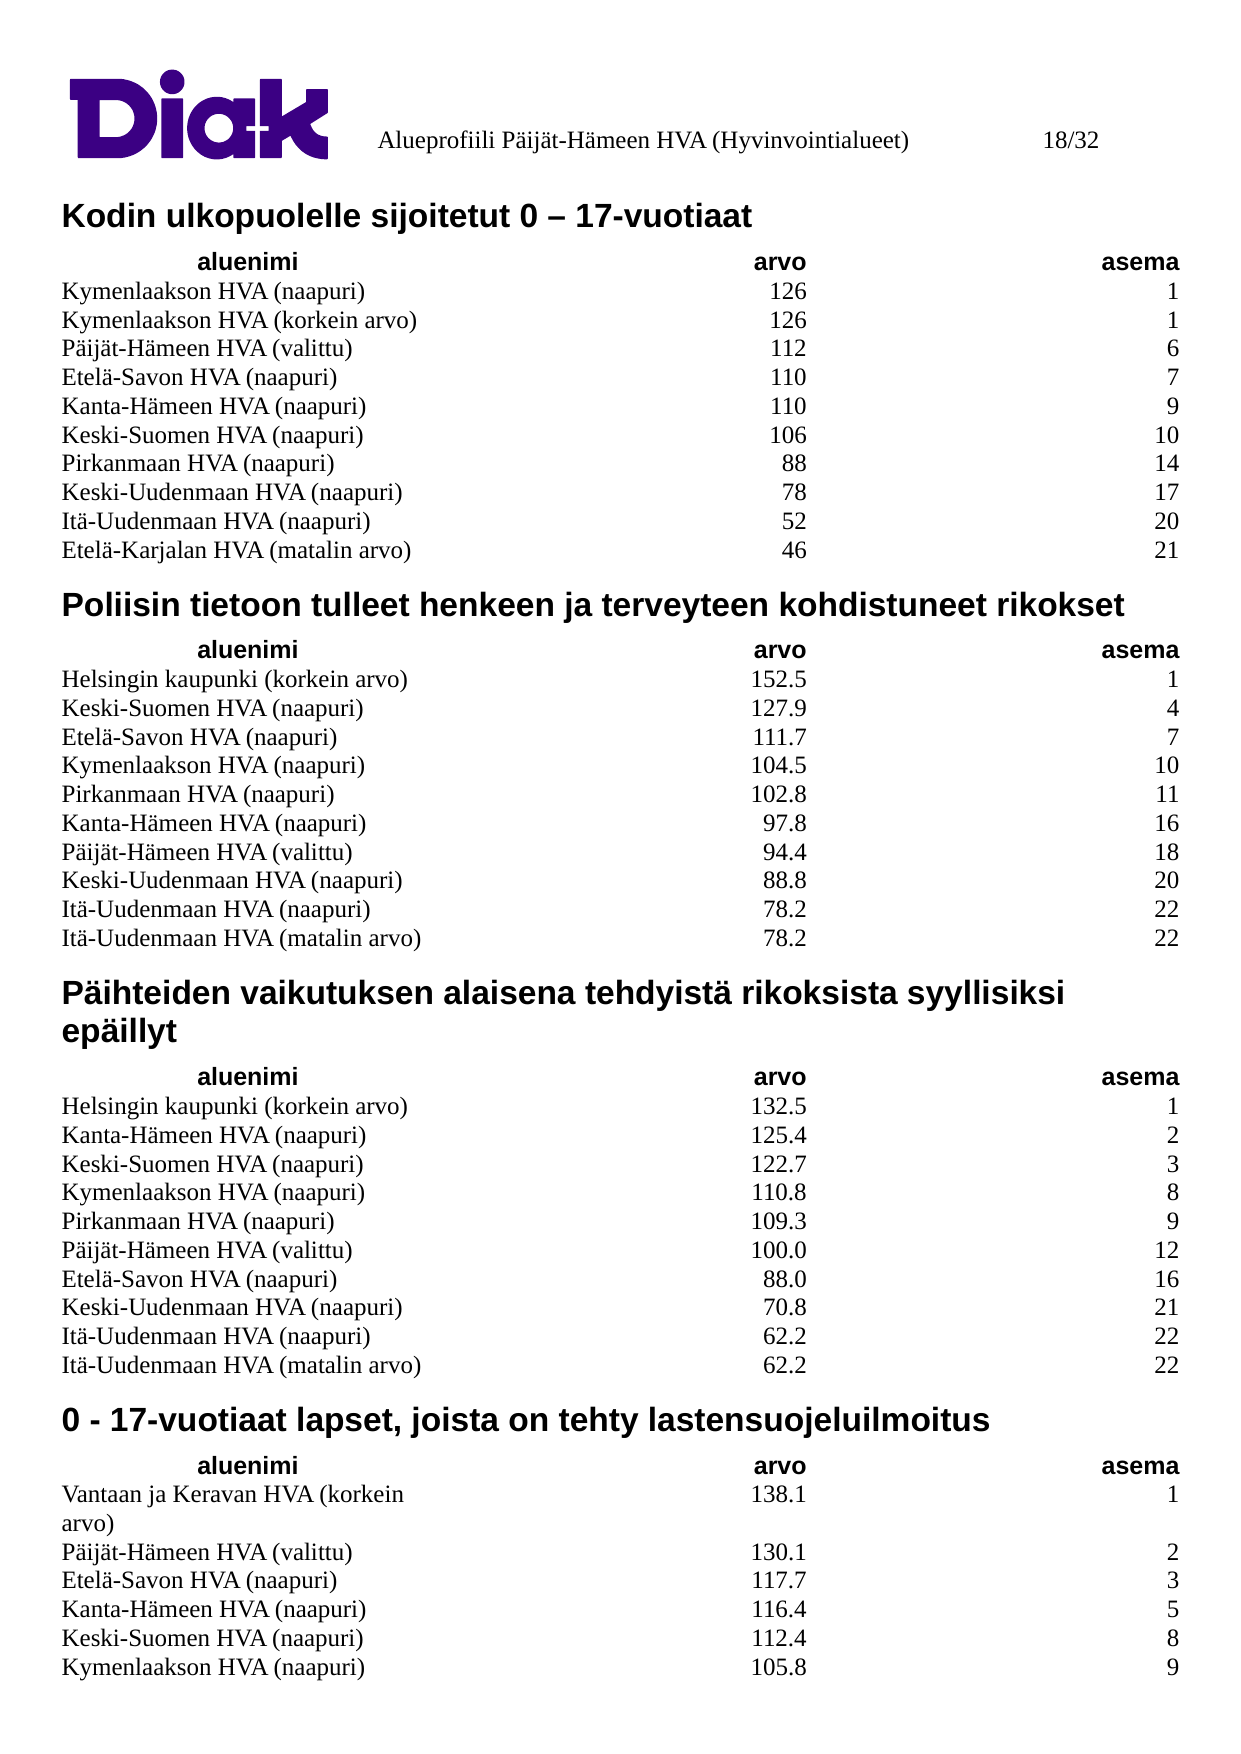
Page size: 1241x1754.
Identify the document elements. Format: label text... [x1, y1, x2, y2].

subtitle Kodin ulkopuolelle sijoitetut 0 – 17-vuotiaat [61, 196, 1179, 235]
table_cell Kymenlaakson HVA (naapuri) [61, 276, 434, 305]
table_cell 1 [806, 305, 1179, 333]
table_cell 21 [806, 535, 1179, 563]
table_cell Keski-Suomen HVA (naapuri) [61, 420, 434, 448]
table_header arvo [434, 1451, 806, 1479]
table_cell 130.1 [434, 1537, 806, 1566]
table_cell 97.8 [434, 808, 806, 837]
table_cell 9 [806, 1206, 1179, 1235]
table_header arvo [434, 636, 806, 664]
table_cell 12 [806, 1235, 1179, 1264]
table_cell Itä-Uudenmaan HVA (matalin arvo) [61, 1350, 434, 1379]
table_cell 20 [806, 506, 1179, 535]
table_cell Kanta-Hämeen HVA (naapuri) [61, 1594, 434, 1623]
table_cell 4 [806, 693, 1179, 722]
table_cell 16 [806, 1264, 1179, 1292]
table_cell 20 [806, 866, 1179, 894]
table_cell 110 [434, 362, 806, 391]
table_cell Kymenlaakson HVA (naapuri) [61, 1652, 434, 1681]
table_cell 46 [434, 535, 806, 563]
table_cell 100.0 [434, 1235, 806, 1264]
table_cell 22 [806, 1350, 1179, 1379]
table_cell Pirkanmaan HVA (naapuri) [61, 1206, 434, 1235]
subtitle Päihteiden vaikutuksen alaisena tehdyistä rikoksista syyllisiksi epäillyt [61, 973, 1179, 1050]
table_cell 138.1 [434, 1479, 806, 1537]
table_cell 8 [806, 1623, 1179, 1652]
table_cell 125.4 [434, 1120, 806, 1149]
table_cell 9 [806, 391, 1179, 420]
table_cell 109.3 [434, 1206, 806, 1235]
table_cell 2 [806, 1537, 1179, 1566]
table_cell 7 [806, 362, 1179, 391]
table_header arvo [434, 1063, 806, 1091]
table_cell Vantaan ja Keravan HVA (korkein arvo) [61, 1479, 434, 1537]
table_cell Kymenlaakson HVA (korkein arvo) [61, 305, 434, 333]
table_cell 104.5 [434, 751, 806, 779]
table_cell 110.8 [434, 1178, 806, 1206]
table_header asema [806, 247, 1179, 276]
table_cell Päijät-Hämeen HVA (valittu) [61, 837, 434, 866]
table_cell 5 [806, 1594, 1179, 1623]
table_cell 52 [434, 506, 806, 535]
table_cell 88.0 [434, 1264, 806, 1292]
table_cell 122.7 [434, 1149, 806, 1177]
table_header aluenimi [61, 247, 434, 276]
table_cell 102.8 [434, 779, 806, 808]
table_cell 6 [806, 334, 1179, 362]
table_cell Päijät-Hämeen HVA (valittu) [61, 1537, 434, 1566]
table_cell Keski-Suomen HVA (naapuri) [61, 1623, 434, 1652]
table_header aluenimi [61, 636, 434, 664]
table_cell Helsingin kaupunki (korkein arvo) [61, 664, 434, 693]
table_cell 152.5 [434, 664, 806, 693]
table_cell 117.7 [434, 1566, 806, 1594]
table_cell Itä-Uudenmaan HVA (naapuri) [61, 506, 434, 535]
table_cell Keski-Suomen HVA (naapuri) [61, 693, 434, 722]
table_cell 11 [806, 779, 1179, 808]
table_cell 10 [806, 751, 1179, 779]
table_header asema [806, 636, 1179, 664]
table_cell Päijät-Hämeen HVA (valittu) [61, 334, 434, 362]
table_cell 116.4 [434, 1594, 806, 1623]
subtitle Poliisin tietoon tulleet henkeen ja terveyteen kohdistuneet rikokset [61, 584, 1179, 623]
table_cell 8 [806, 1178, 1179, 1206]
table_cell 22 [806, 894, 1179, 923]
table_cell 112.4 [434, 1623, 806, 1652]
table_cell Kanta-Hämeen HVA (naapuri) [61, 391, 434, 420]
table_cell 1 [806, 276, 1179, 305]
table_cell 78.2 [434, 894, 806, 923]
table_cell 7 [806, 722, 1179, 751]
table_cell 22 [806, 1321, 1179, 1350]
table_cell 126 [434, 276, 806, 305]
table_cell Itä-Uudenmaan HVA (matalin arvo) [61, 923, 434, 952]
table_cell 88 [434, 449, 806, 477]
table_cell Itä-Uudenmaan HVA (naapuri) [61, 1321, 434, 1350]
table_cell 18 [806, 837, 1179, 866]
table_cell 1 [806, 1091, 1179, 1120]
table_cell 110 [434, 391, 806, 420]
table_cell Päijät-Hämeen HVA (valittu) [61, 1235, 434, 1264]
table_cell 78 [434, 477, 806, 506]
table_cell 78.2 [434, 923, 806, 952]
table_cell Pirkanmaan HVA (naapuri) [61, 449, 434, 477]
table_cell Kymenlaakson HVA (naapuri) [61, 751, 434, 779]
subtitle 0 - 17-vuotiaat lapset, joista on tehty lastensuojeluilmoitus [61, 1399, 1179, 1438]
table_cell 3 [806, 1566, 1179, 1594]
table_cell 105.8 [434, 1652, 806, 1681]
table_cell 62.2 [434, 1350, 806, 1379]
table_cell 9 [806, 1652, 1179, 1681]
table_cell 88.8 [434, 866, 806, 894]
table_cell Etelä-Savon HVA (naapuri) [61, 1566, 434, 1594]
table_cell 16 [806, 808, 1179, 837]
table_cell 2 [806, 1120, 1179, 1149]
table_cell 21 [806, 1293, 1179, 1321]
table_cell 17 [806, 477, 1179, 506]
table_header aluenimi [61, 1451, 434, 1479]
table_cell Keski-Uudenmaan HVA (naapuri) [61, 1293, 434, 1321]
table_cell Etelä-Savon HVA (naapuri) [61, 362, 434, 391]
table_cell Keski-Uudenmaan HVA (naapuri) [61, 866, 434, 894]
table_cell Keski-Uudenmaan HVA (naapuri) [61, 477, 434, 506]
table_cell 127.9 [434, 693, 806, 722]
table_cell 22 [806, 923, 1179, 952]
table_header aluenimi [61, 1063, 434, 1091]
table_cell 132.5 [434, 1091, 806, 1120]
table_cell 112 [434, 334, 806, 362]
table_cell 94.4 [434, 837, 806, 866]
table_cell 3 [806, 1149, 1179, 1177]
table_header asema [806, 1451, 1179, 1479]
table_cell Kanta-Hämeen HVA (naapuri) [61, 1120, 434, 1149]
table_cell Kanta-Hämeen HVA (naapuri) [61, 808, 434, 837]
table_cell 62.2 [434, 1321, 806, 1350]
table_cell 14 [806, 449, 1179, 477]
table_cell 126 [434, 305, 806, 333]
table_cell 10 [806, 420, 1179, 448]
table_cell 1 [806, 1479, 1179, 1537]
table_cell Itä-Uudenmaan HVA (naapuri) [61, 894, 434, 923]
table_header asema [806, 1063, 1179, 1091]
table_cell 70.8 [434, 1293, 806, 1321]
table_cell Helsingin kaupunki (korkein arvo) [61, 1091, 434, 1120]
table_cell Etelä-Savon HVA (naapuri) [61, 722, 434, 751]
table_cell 111.7 [434, 722, 806, 751]
table_header arvo [434, 247, 806, 276]
table_cell 1 [806, 664, 1179, 693]
table_cell Etelä-Karjalan HVA (matalin arvo) [61, 535, 434, 563]
table_cell Etelä-Savon HVA (naapuri) [61, 1264, 434, 1292]
table_cell Kymenlaakson HVA (naapuri) [61, 1178, 434, 1206]
table_cell Pirkanmaan HVA (naapuri) [61, 779, 434, 808]
table_cell 106 [434, 420, 806, 448]
table_cell Keski-Suomen HVA (naapuri) [61, 1149, 434, 1177]
